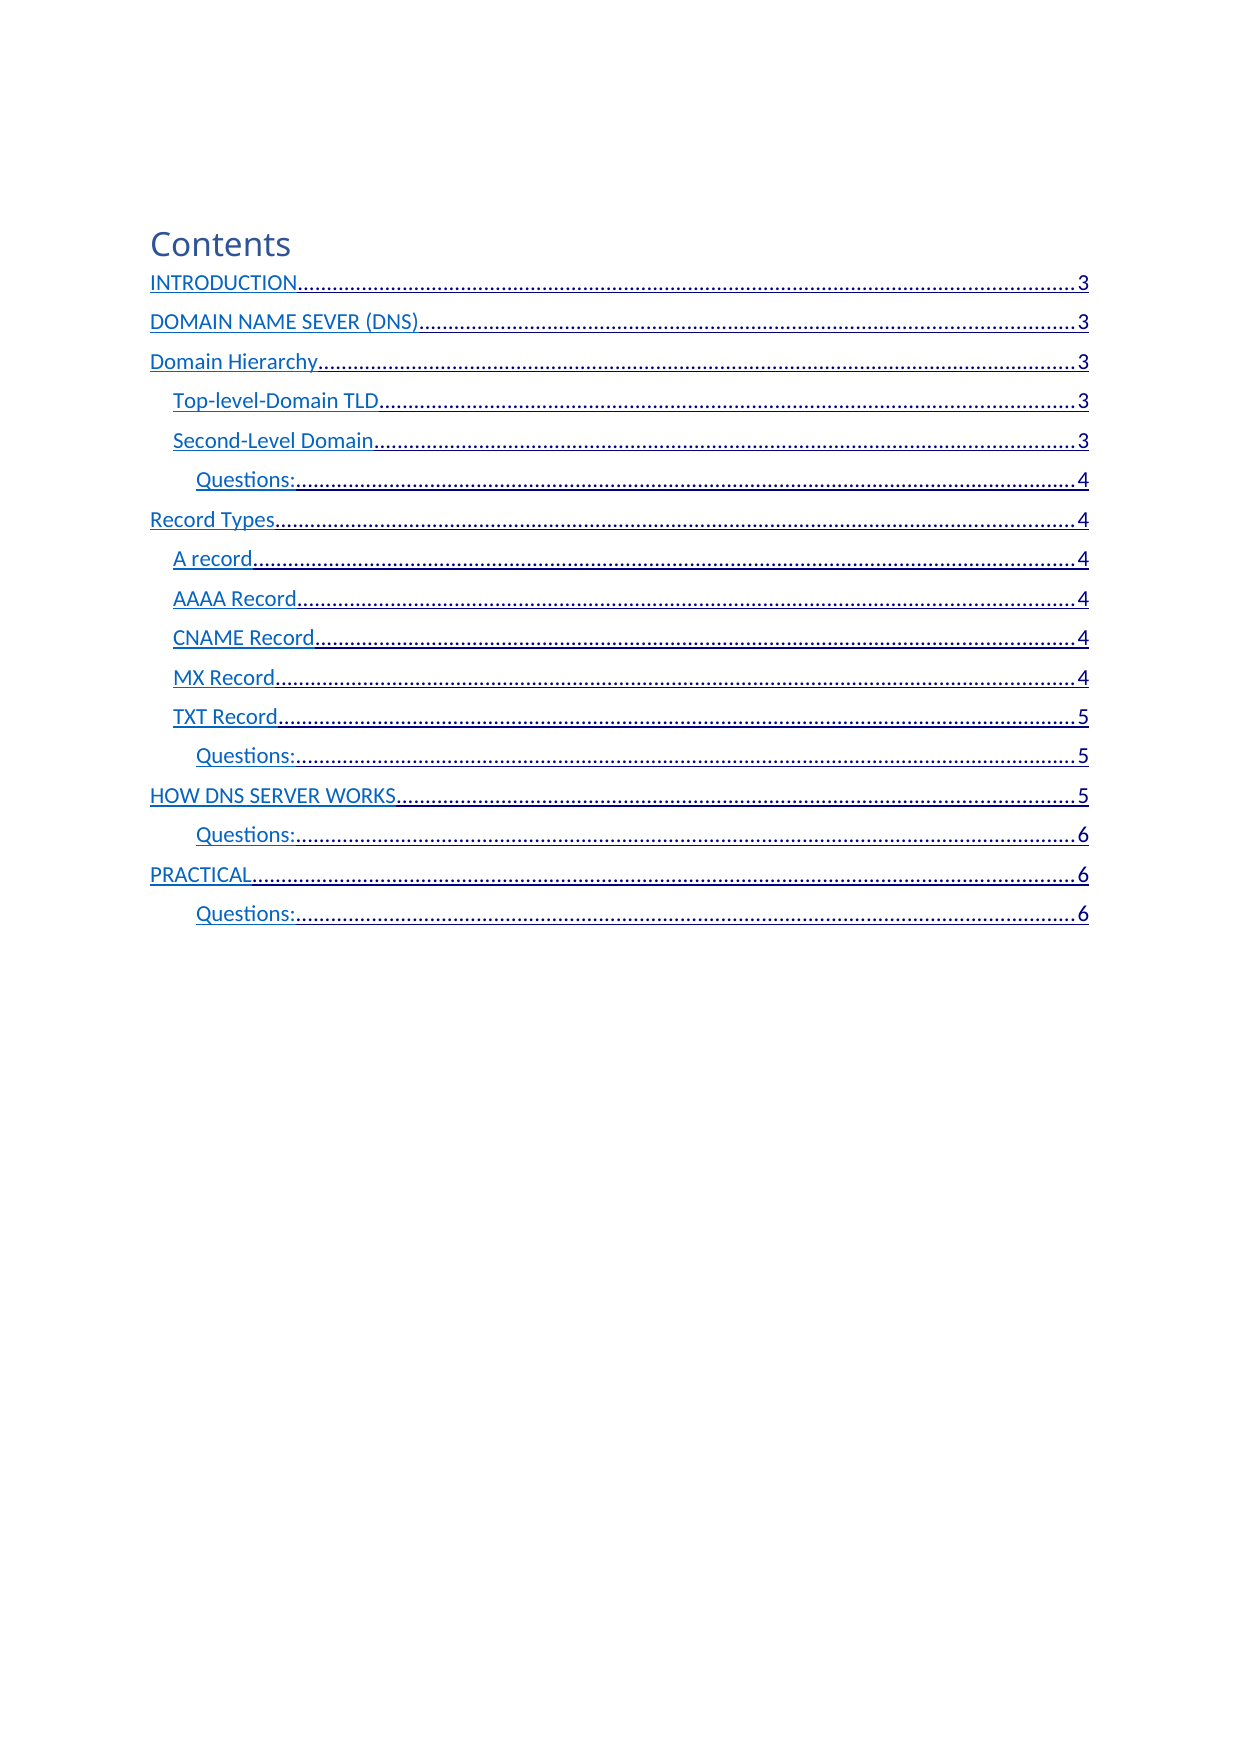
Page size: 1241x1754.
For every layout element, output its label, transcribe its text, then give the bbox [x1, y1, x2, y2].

text HOW DNS SERVER WORKS 5 [150, 781, 1090, 809]
text INTRODUCTION 3 [150, 268, 1090, 296]
text DOMAIN NAME SEVER (DNS) 3 [150, 307, 1090, 335]
text TXT Record 5 [173, 702, 1090, 730]
text Questions: 6 [196, 821, 1090, 849]
subtitle Contents [150, 221, 1090, 266]
text MX Record 4 [173, 663, 1090, 691]
text Record Types 4 [150, 505, 1090, 533]
text Questions: 6 [196, 899, 1090, 928]
text PRACTICAL 6 [150, 860, 1090, 888]
text Questions: 4 [196, 465, 1090, 493]
text Domain Hierarchy 3 [150, 347, 1090, 375]
text Top-level-Domain TLD 3 [173, 386, 1090, 414]
text AAAA Record 4 [173, 584, 1090, 612]
text CNAME Record 4 [173, 623, 1090, 651]
text A record 4 [173, 544, 1090, 572]
text Second-Level Domain 3 [173, 426, 1090, 454]
text Questions: 5 [196, 742, 1090, 770]
